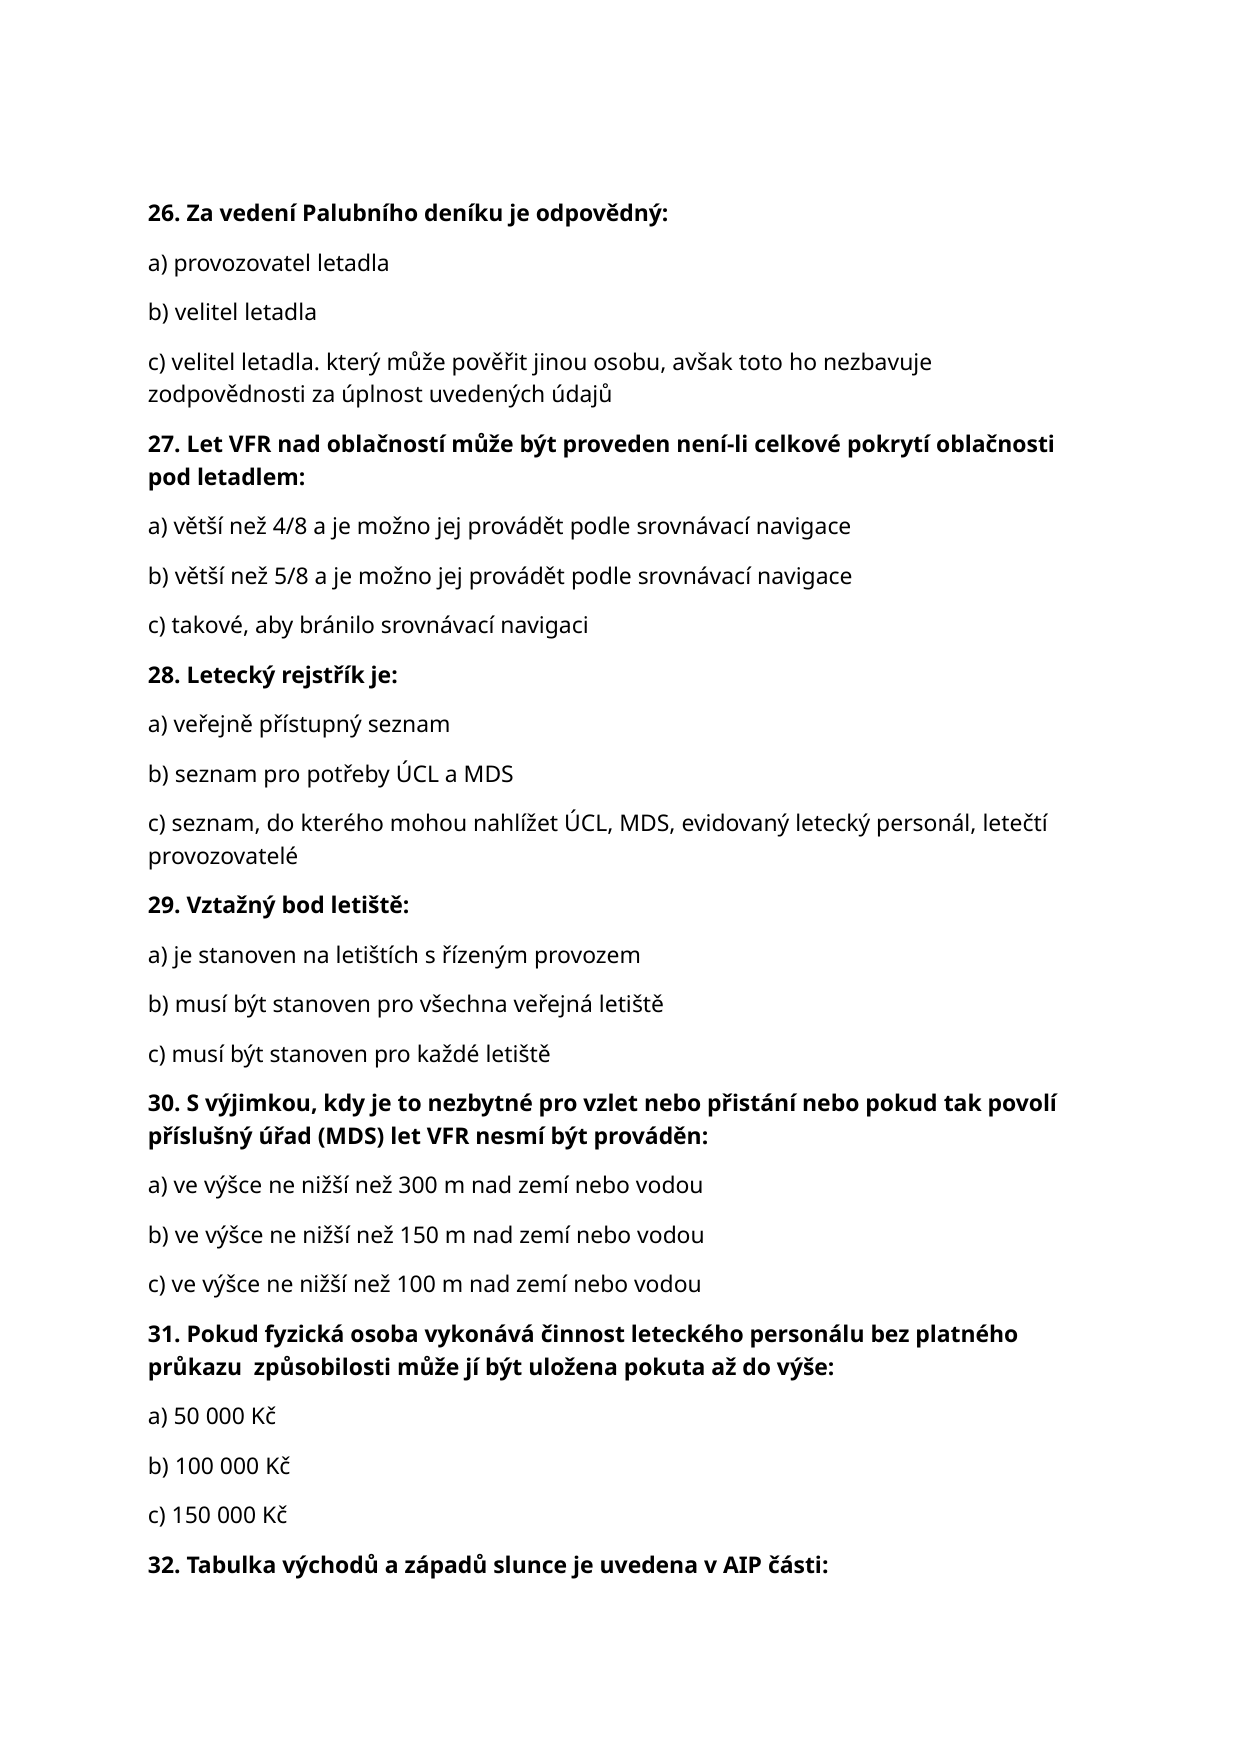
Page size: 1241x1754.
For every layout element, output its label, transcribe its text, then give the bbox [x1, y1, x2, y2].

text a) je stanoven na letištích s řízeným provozem [148, 939, 1093, 970]
text a) veřejně přístupný seznam [148, 708, 1093, 739]
text b) větší než 5/8 a je možno jej provádět podle srovnávací navigace [148, 559, 1093, 591]
text b) 100 000 Kč [148, 1450, 1093, 1481]
text b) seznam pro potřeby ÚCL a MDS [148, 757, 1093, 789]
text c) 150 000 Kč [148, 1499, 1093, 1530]
text a) 50 000 Kč [148, 1400, 1093, 1431]
text c) seznam, do kterého mohou nahlížet ÚCL, MDS, evidovaný letecký personál, letečtí provozovatelé [148, 807, 1093, 871]
text a) větší než 4/8 a je možno jej provádět podle srovnávací navigace [148, 510, 1093, 541]
text 31. Pokud fyzická osoba vykonává činnost leteckého personálu bez platného průkazu způsobilosti může jí být uložena pokuta až do výše: [148, 1318, 1093, 1382]
text c) musí být stanoven pro každé letiště [148, 1038, 1093, 1069]
text 26. Za vedení Palubního deníku je odpovědný: [148, 197, 1093, 228]
text a) provozovatel letadla [148, 247, 1093, 278]
text 32. Tabulka východů a západů slunce je uvedena v AIP části: [148, 1549, 1093, 1580]
text a) ve výšce ne nižší než 300 m nad zemí nebo vodou [148, 1169, 1093, 1201]
text 27. Let VFR nad oblačností může být proveden není-li celkové pokrytí oblačnosti pod letadlem: [148, 428, 1093, 492]
text b) velitel letadla [148, 296, 1093, 327]
text 30. S výjimkou, kdy je to nezbytné pro vzlet nebo přistání nebo pokud tak povolí příslušný úřad (MDS) let VFR nesmí být prováděn: [148, 1087, 1093, 1151]
text c) ve výšce ne nižší než 100 m nad zemí nebo vodou [148, 1268, 1093, 1300]
text c) velitel letadla. který může pověřit jinou osobu, avšak toto ho nezbavuje zodpovědnosti za úplnost uvedených údajů [148, 346, 1093, 409]
text c) takové, aby bránilo srovnávací navigaci [148, 609, 1093, 640]
text 29. Vztažný bod letiště: [148, 889, 1093, 921]
text b) musí být stanoven pro všechna veřejná letiště [148, 988, 1093, 1019]
text 28. Letecký rejstřík je: [148, 658, 1093, 690]
text b) ve výšce ne nižší než 150 m nad zemí nebo vodou [148, 1219, 1093, 1250]
